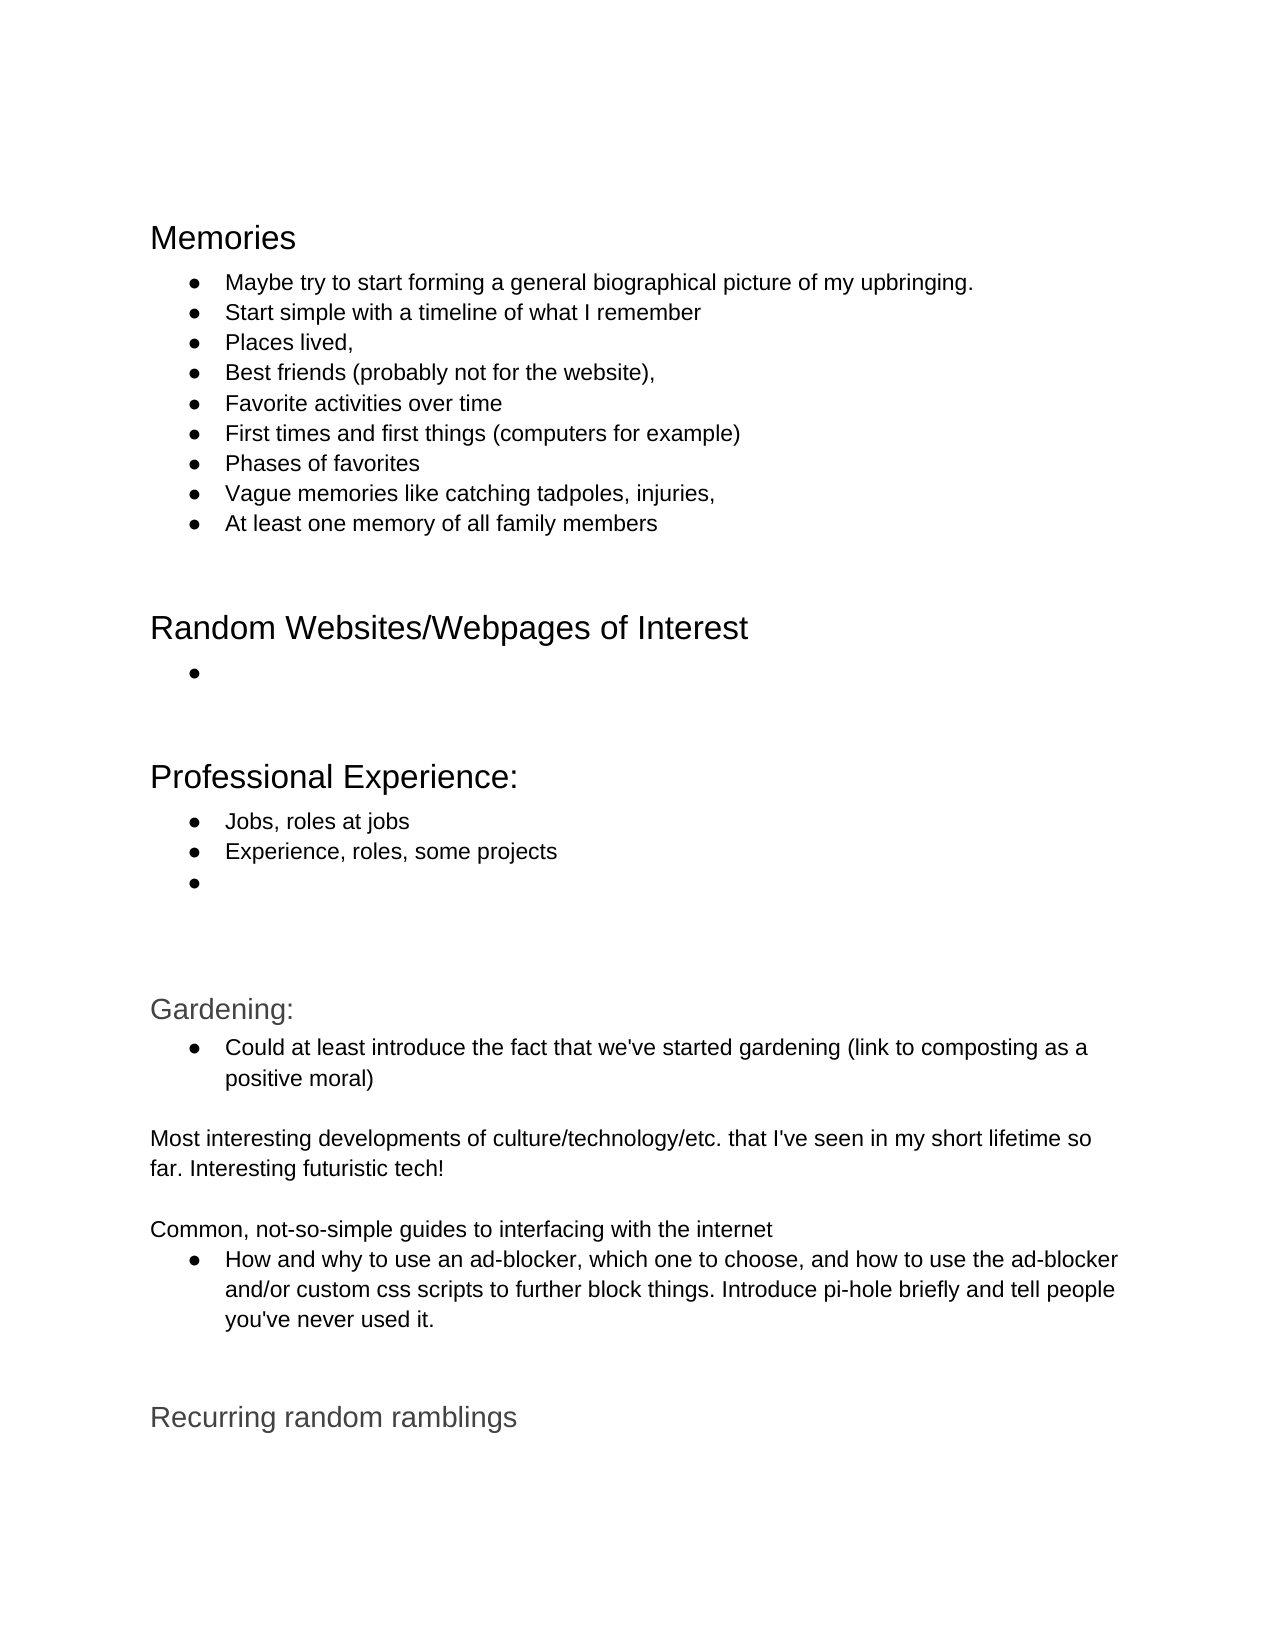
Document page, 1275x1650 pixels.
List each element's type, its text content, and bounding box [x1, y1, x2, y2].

list Start simple with a timeline of what I remember [187, 299, 1125, 325]
list At least one memory of all family members [187, 510, 1125, 537]
list First times and first things (computers for example) [187, 420, 1125, 446]
subtitle Random Websites/Webpages of Interest [150, 608, 1125, 647]
subtitle Professional Experience: [150, 757, 1125, 796]
list Best friends (probably not for the website), [187, 359, 1125, 386]
text Most interesting developments of culture/technology/etc. that I've seen in my short lifetime so far. Interesting futuristic tech! [150, 1125, 1125, 1181]
list How and why to use an ad-blocker, which one to choose, and how to use the ad-blocker and/or custom css scripts to further block things. Introduce pi-hole briefly and tell people you've never used it. [187, 1246, 1125, 1332]
list Jobs, roles at jobs [187, 808, 1125, 834]
list Experience, roles, some projects [187, 838, 1125, 864]
list Phases of favorites [187, 450, 1125, 476]
list Maybe try to start forming a general biographical picture of my upbringing. [187, 269, 1125, 295]
list Could at least introduce the fact that we've started gardening (link to composting as a positive moral) [187, 1034, 1125, 1091]
subtitle Gardening: [150, 992, 1125, 1026]
text Common, not-so-simple guides to interfacing with the internet [150, 1216, 1125, 1242]
list Vague memories like catching tadpoles, injuries, [187, 480, 1125, 506]
subtitle Memories [150, 218, 1125, 256]
subtitle Recurring random ramblings [150, 1400, 1125, 1433]
list Favorite activities over time [187, 389, 1125, 416]
list Places lived, [187, 329, 1125, 355]
